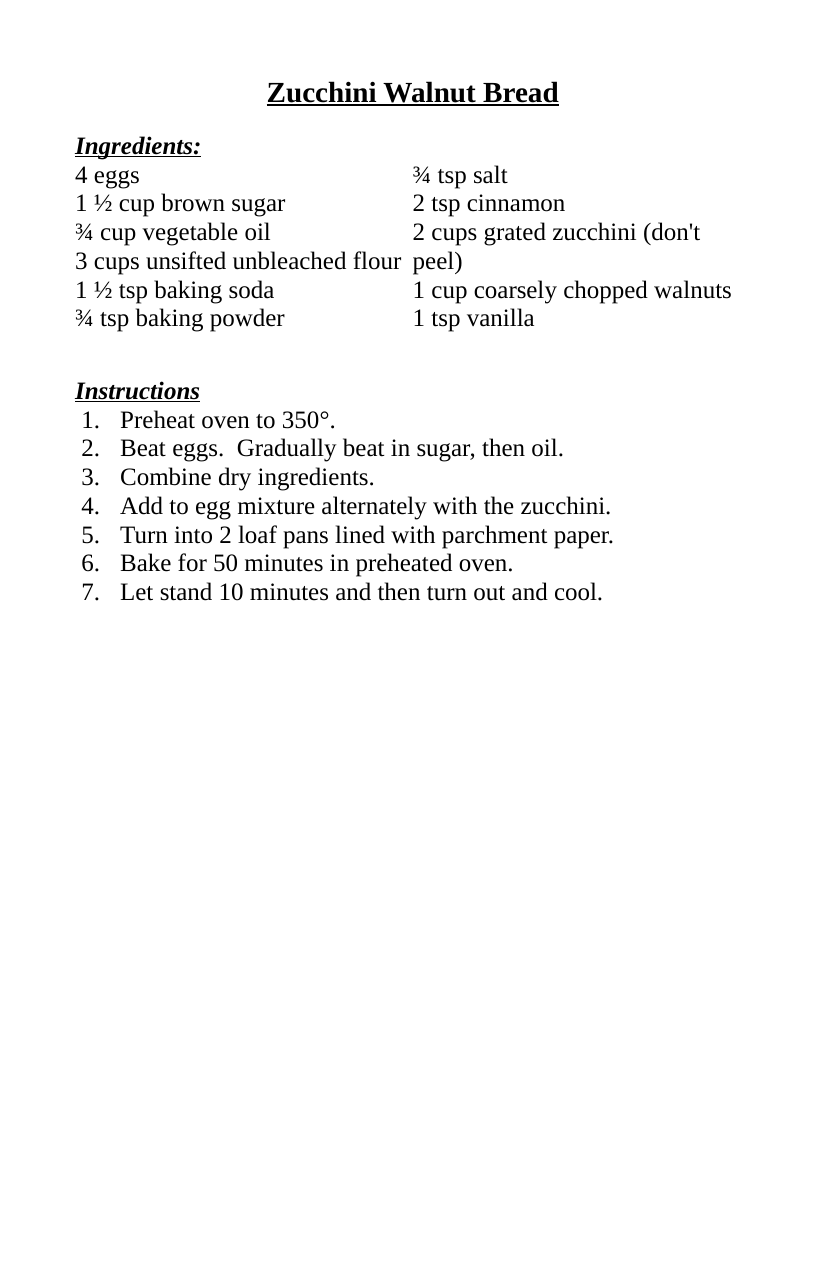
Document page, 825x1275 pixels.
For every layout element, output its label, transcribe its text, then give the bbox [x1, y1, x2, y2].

subtitle Zucchini Walnut Bread [75, 75, 750, 108]
text 2 cups grated zucchini (don't peel) [412, 217, 750, 275]
text 1 ½ cup brown sugar [75, 188, 412, 217]
text 1 cup coarsely chopped walnuts [412, 275, 750, 303]
text 1 tsp vanilla [412, 303, 750, 332]
list Beat eggs. Gradually beat in sugar, then oil. [75, 433, 750, 462]
subtitle Instructions [75, 376, 750, 405]
list Preheat oven to 350°. [75, 405, 750, 433]
list Combine dry ingredients. [75, 462, 750, 491]
list Add to egg mixture alternately with the zucchini. [75, 491, 750, 520]
text 3 cups unsifted unbleached flour [75, 246, 412, 275]
text ¾ tsp baking powder [75, 303, 412, 332]
text 2 tsp cinnamon [412, 188, 750, 217]
list Let stand 10 minutes and then turn out and cool. [75, 577, 750, 606]
text ¾ cup vegetable oil [75, 217, 412, 246]
text 4 eggs [75, 160, 412, 188]
list Bake for 50 minutes in preheated oven. [75, 548, 750, 577]
list Turn into 2 loaf pans lined with parchment paper. [75, 520, 750, 548]
text ¾ tsp salt [412, 160, 750, 188]
text 1 ½ tsp baking soda [75, 275, 412, 303]
subtitle Ingredients: [75, 131, 750, 160]
